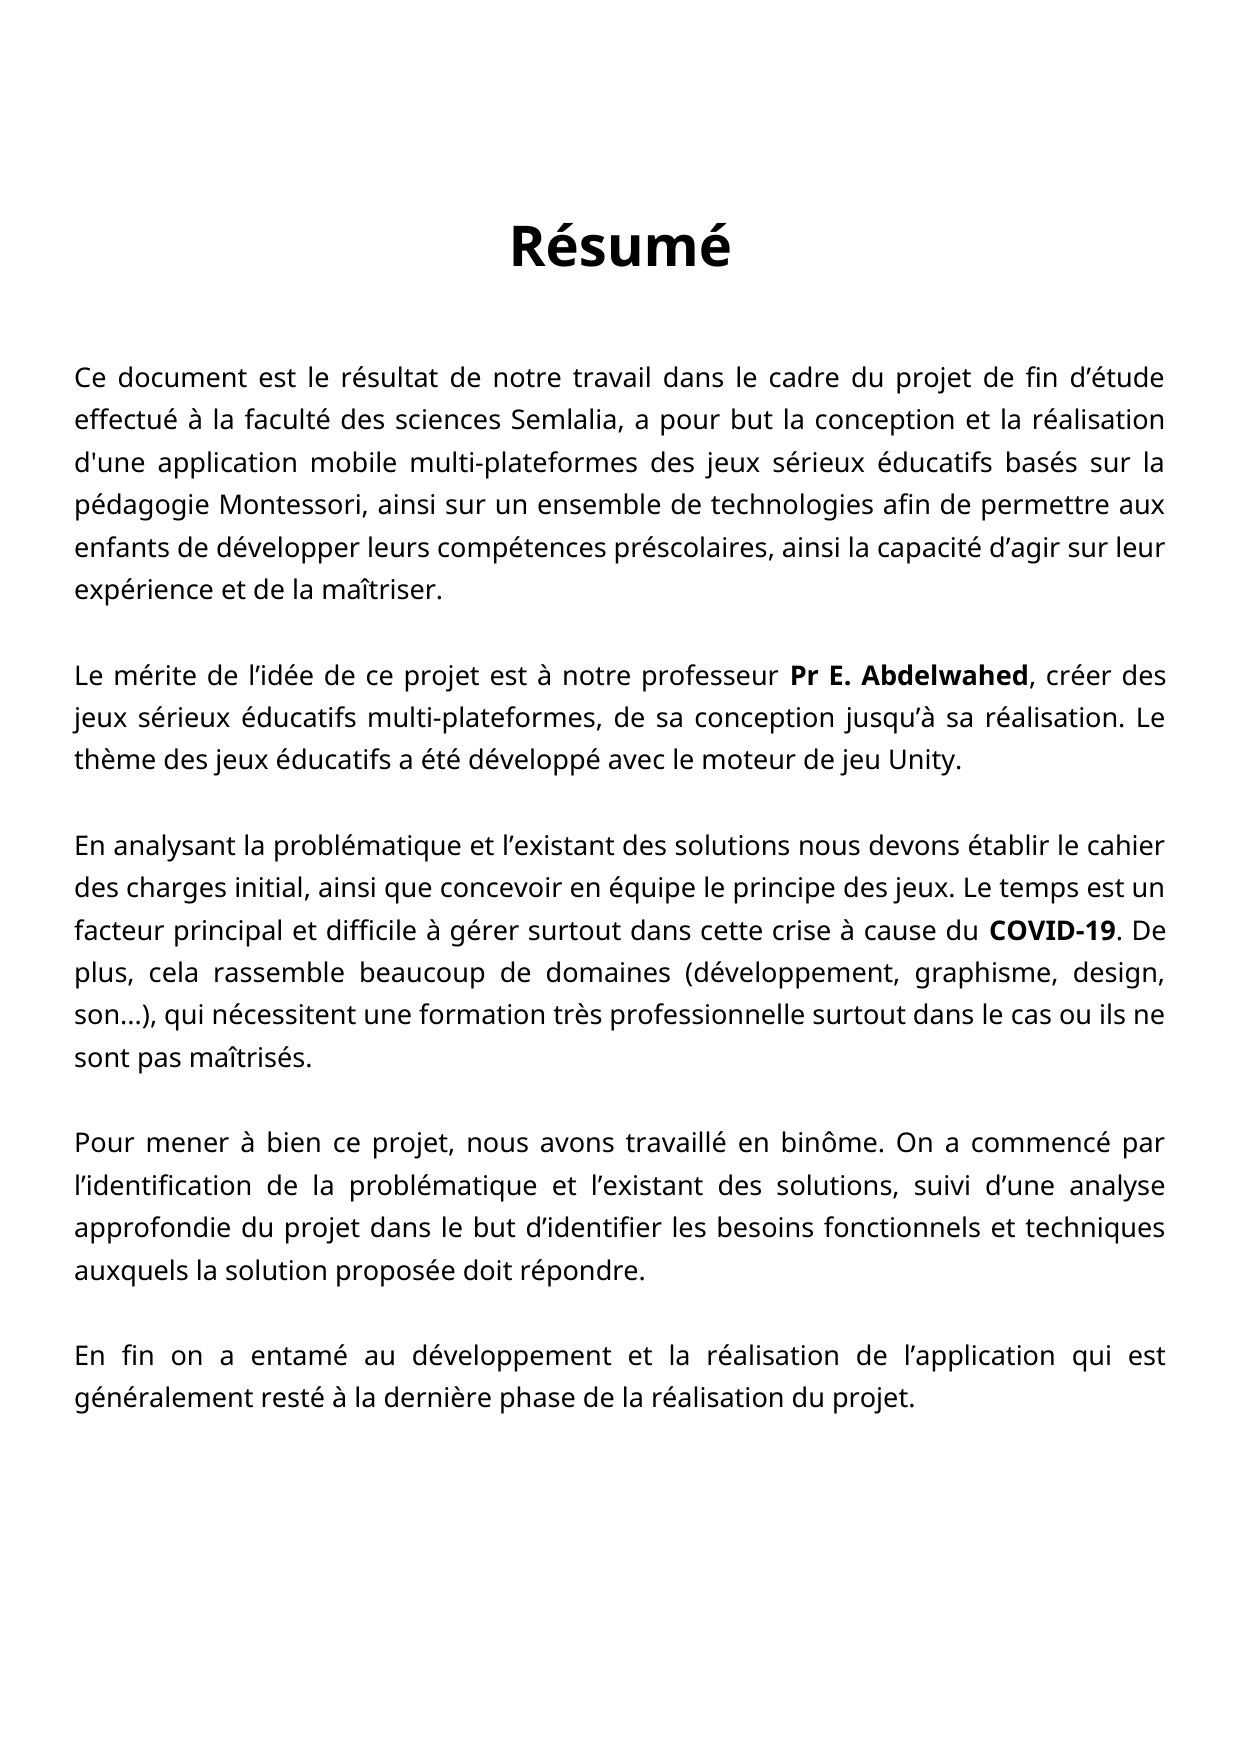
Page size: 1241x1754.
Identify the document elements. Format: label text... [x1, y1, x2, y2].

text Résumé [74, 207, 1167, 283]
text En fin on a entamé au développement et la réalisation de l’application qui est généralement resté à la dernière phase de la réalisation du projet. [74, 1336, 1167, 1416]
text Ce document est le résultat de notre travail dans le cadre du projet de fin d’étude effectué à la faculté des sciences Semlalia, a pour but la conception et la réalisation d'une application mobile multi-plateformes des jeux sérieux éducatifs basés sur la pédagogie Montessori, ainsi sur un ensemble de technologies afin de permettre aux enfants de développer leurs compétences préscolaires, ainsi la capacité d’agir sur leur expérience et de la maîtriser. [74, 358, 1167, 607]
text En analysant la problématique et l’existant des solutions nous devons établir le cahier des charges initial, ainsi que concevoir en équipe le principe des jeux. Le temps est un facteur principal et difficile à gérer surtout dans cette crise à cause du COVID-19. De plus, cela rassemble beaucoup de domaines (développement, graphisme, design, son...), qui nécessitent une formation très professionnelle surtout dans le cas ou ils ne sont pas maîtrisés. [74, 826, 1167, 1075]
text Pour mener à bien ce projet, nous avons travaillé en binôme. On a commencé par l’identification de la problématique et l’existant des solutions, suivi d’une analyse approfondie du projet dans le but d’identifier les besoins fonctionnels et techniques auxquels la solution proposée doit répondre. [74, 1124, 1167, 1288]
text Le mérite de l’idée de ce projet est à notre professeur Pr E. Abdelwahed, créer des jeux sérieux éducatifs multi-plateformes, de sa conception jusqu’à sa réalisation. Le thème des jeux éducatifs a été développé avec le moteur de jeu Unity. [74, 656, 1167, 778]
